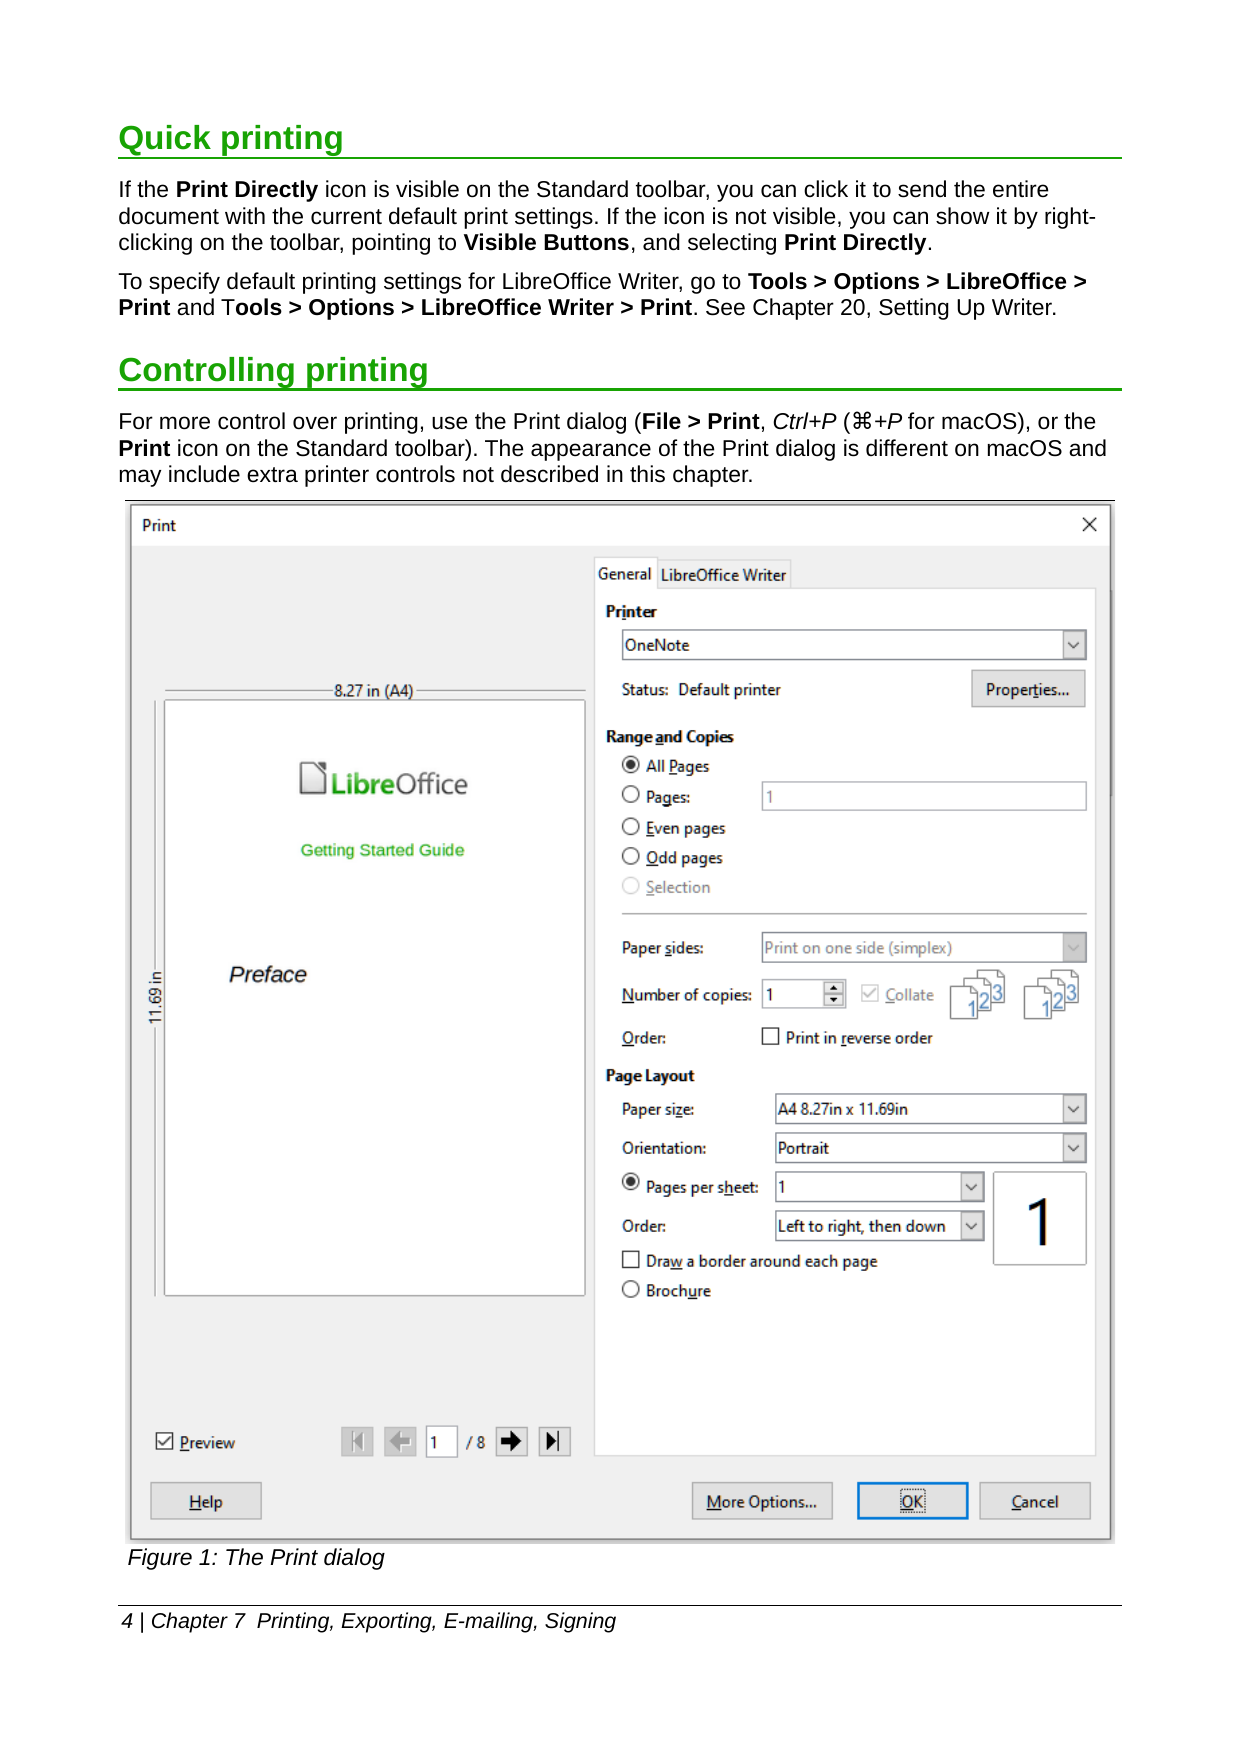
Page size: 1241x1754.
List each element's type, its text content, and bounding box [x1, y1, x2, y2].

text If the Print Directly icon is visible on the Standard toolbar, you can click it to send the entire document with the current default print settings. If the icon is not visible, you can show it by right-clicking on the toolbar, pointing to Visible Buttons, and selecting Print Directly. [118, 176, 1122, 255]
text Figure 1: The Print dialog [127, 1544, 1113, 1570]
text To specify default printing settings for LibreOffice Writer, go to Tools > Options > LibreOffice > Print and Tools > Options > LibreOffice Writer > Print. See Chapter 20, Setting Up Writer. [118, 268, 1122, 321]
subtitle Controlling printing [118, 350, 1122, 388]
text For more control over printing, use the Print dialog (File > Print, Ctrl+P (⌘+P for macOS), or the Print icon on the Standard toolbar). The appearance of the Print dialog is different on macOS and may include extra printer controls not described in this chapter. [118, 408, 1122, 487]
subtitle Quick printing [118, 118, 1122, 157]
picture [125, 500, 1116, 1544]
